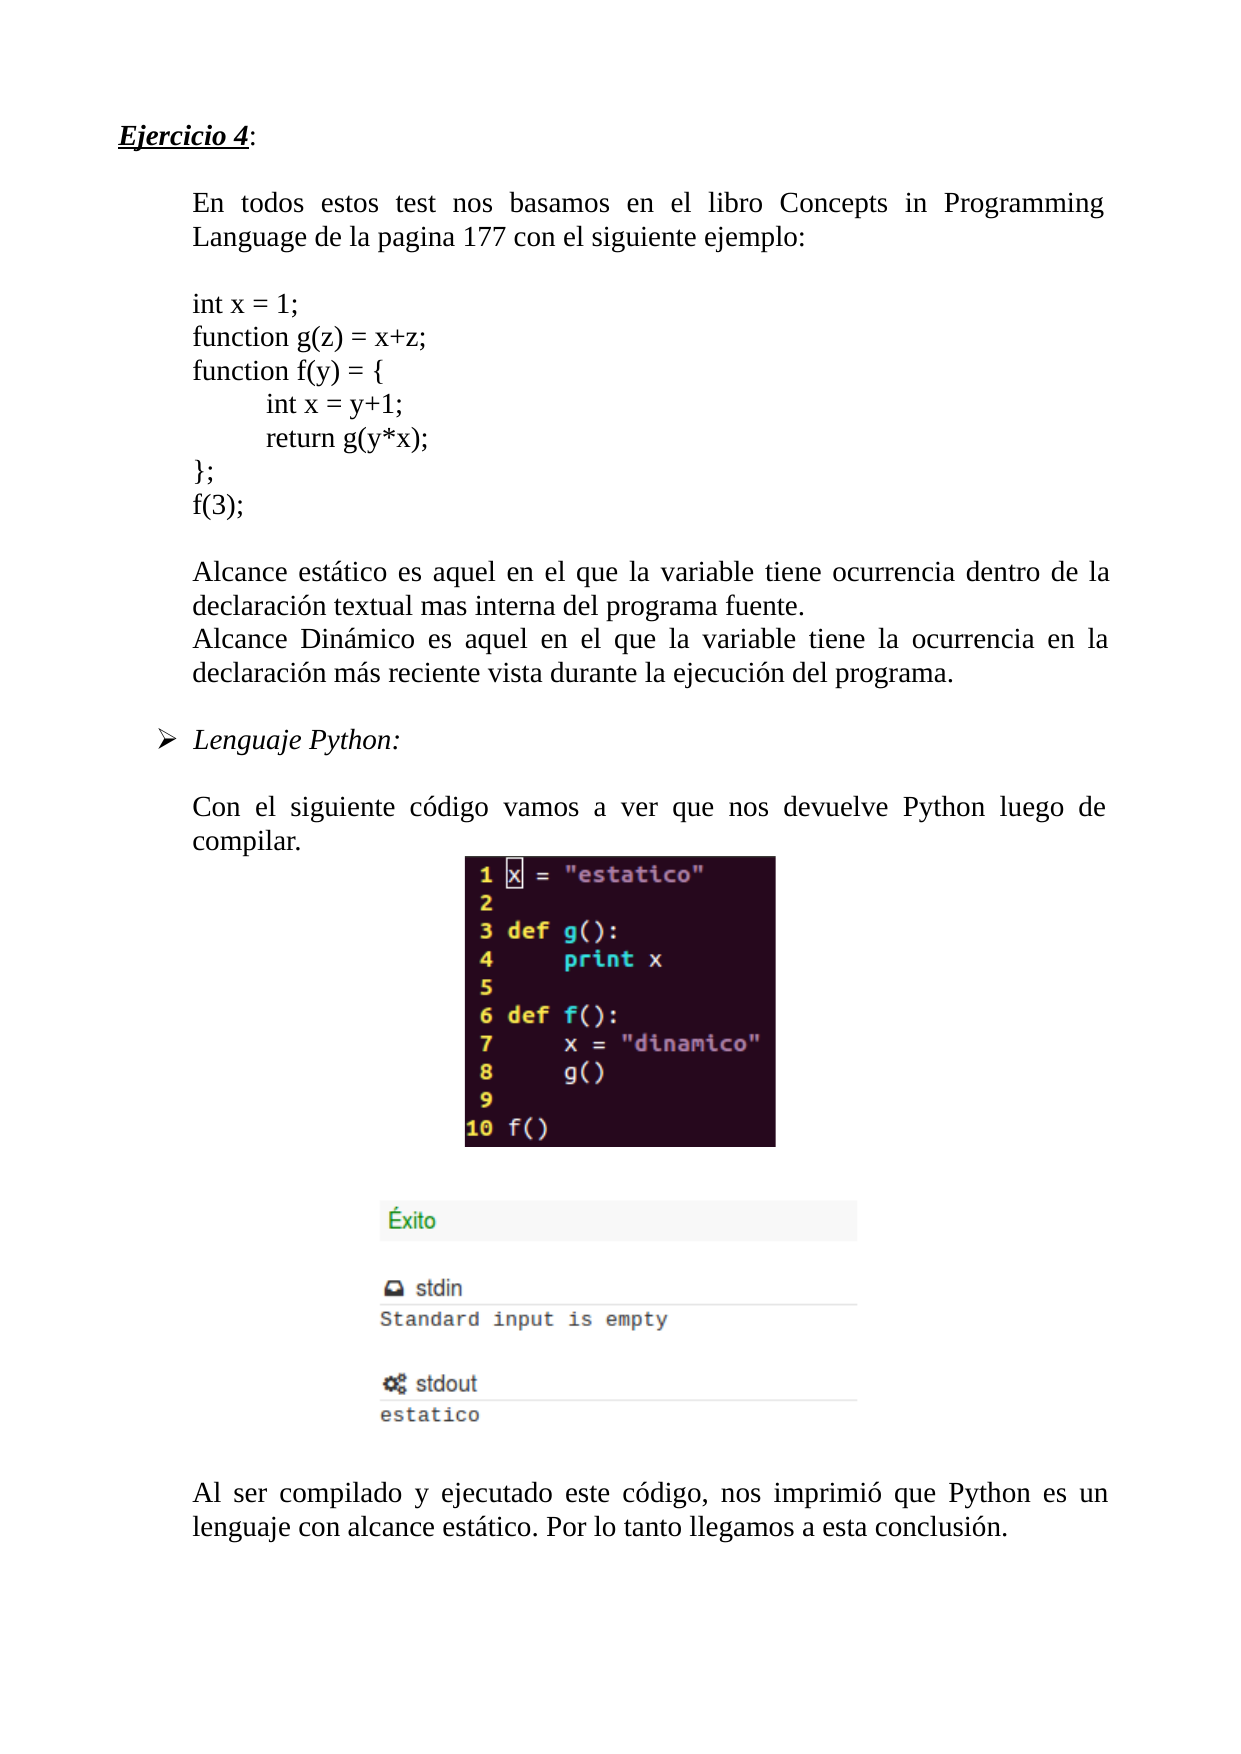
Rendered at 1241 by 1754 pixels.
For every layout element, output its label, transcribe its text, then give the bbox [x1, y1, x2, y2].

text }; [118, 453, 1122, 487]
text Ejercicio 4: [118, 118, 1122, 152]
text Al ser compilado y ejecutado este código, nos imprimió que Python es un lenguaje con alcance estático. Por lo tanto llegamos a esta conclusión. [118, 1476, 1122, 1543]
text function f(y) = { [118, 353, 1122, 386]
text f(3); [118, 487, 1122, 521]
list Lenguaje Python: [156, 722, 1122, 756]
picture [464, 856, 776, 1147]
text int x = 1; [118, 286, 1122, 319]
text Con el siguiente código vamos a ver que nos devuelve Python luego de compilar. [118, 789, 1122, 856]
text Alcance estático es aquel en el que la variable tiene ocurrencia dentro de la declaración textual mas interna del programa fuente. [118, 554, 1122, 621]
text function g(z) = x+z; [118, 319, 1122, 353]
text int x = y+1; [118, 386, 1122, 420]
text return g(y*x); [118, 420, 1122, 453]
picture [363, 1196, 858, 1442]
text En todos estos test nos basamos en el libro Concepts in Programming Language de la pagina 177 con el siguiente ejemplo: [118, 185, 1122, 252]
text Alcance Dinámico es aquel en el que la variable tiene la ocurrencia en la declaración más reciente vista durante la ejecución del programa. [118, 621, 1122, 688]
